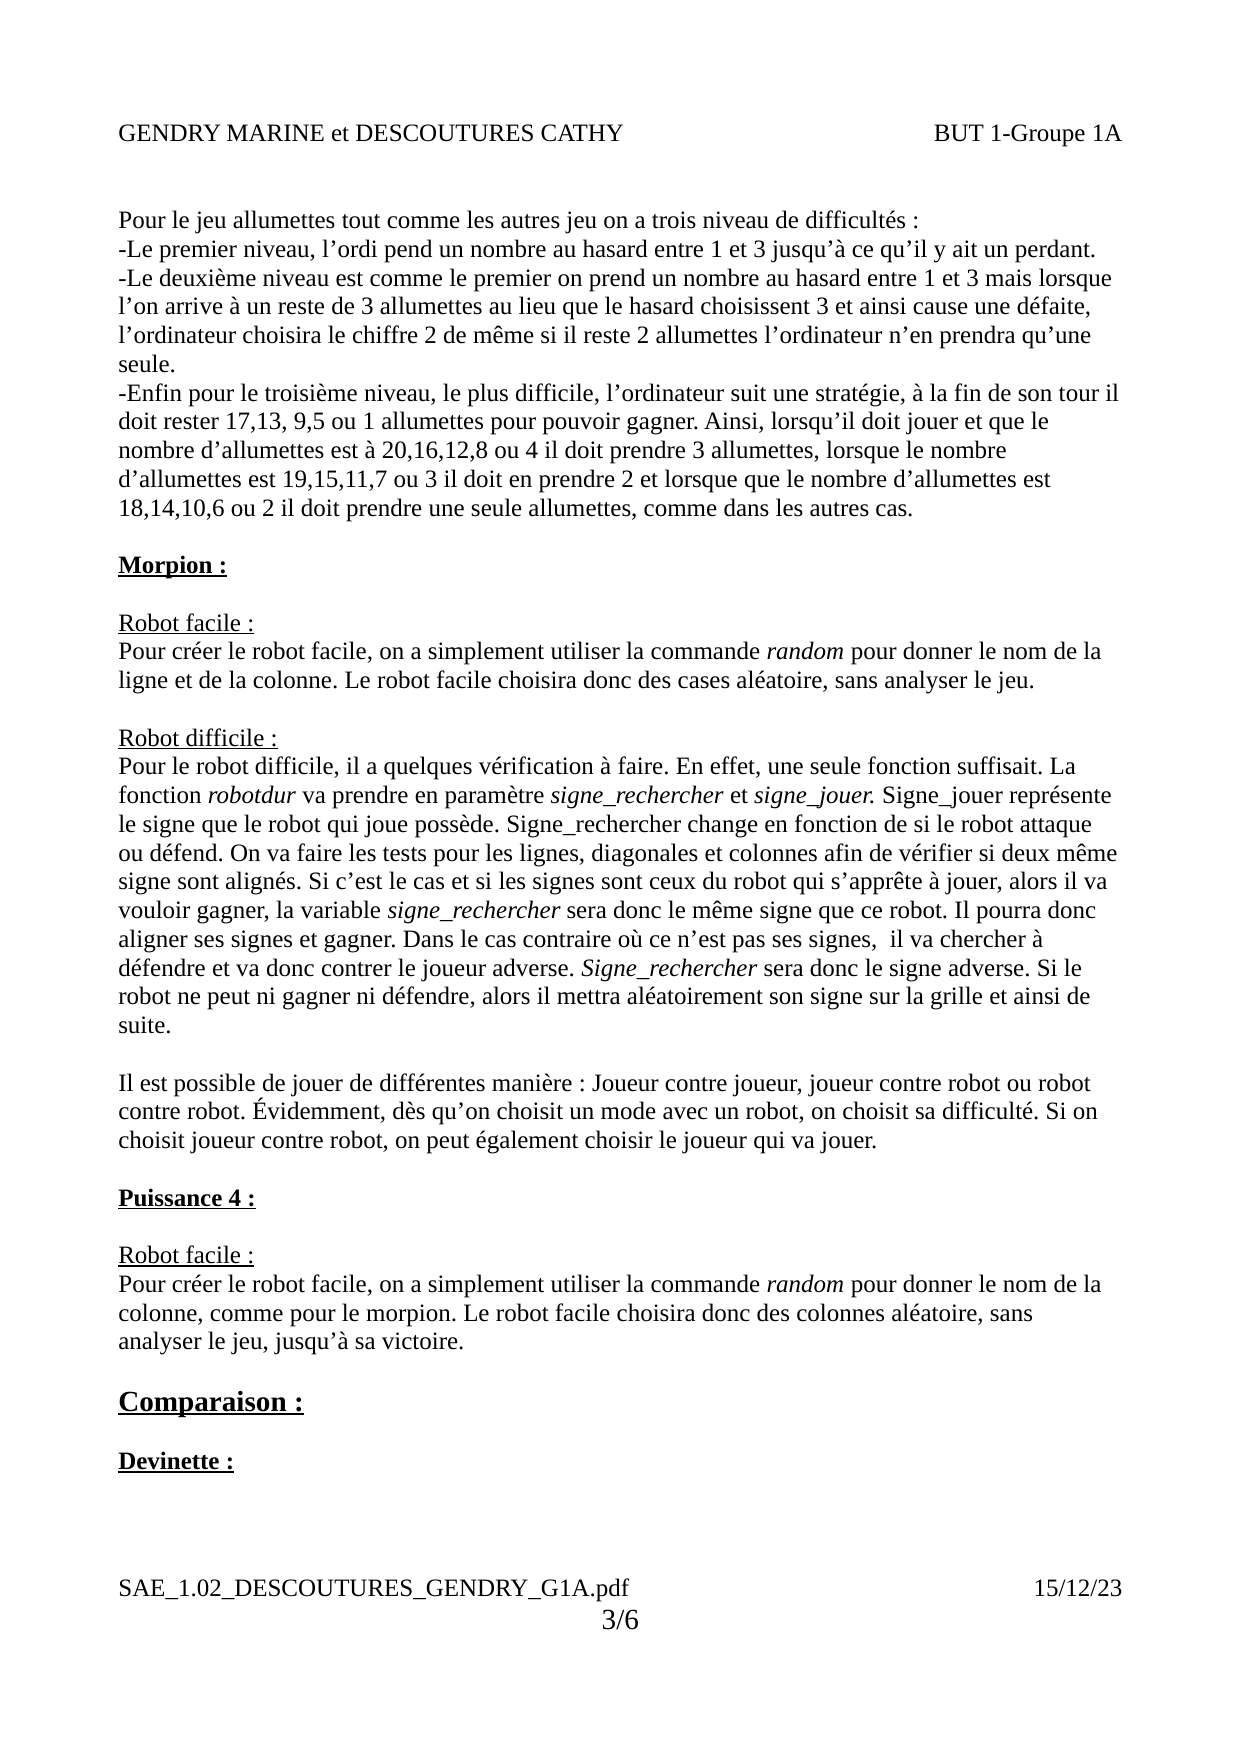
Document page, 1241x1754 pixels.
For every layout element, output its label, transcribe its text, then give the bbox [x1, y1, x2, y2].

text Pour le robot difficile, il a quelques vérification à faire. En effet, une seule fonction suffisait. La fonction robotdur va prendre en paramètre signe_rechercher et signe_jouer. Signe_jouer représente le signe que le robot qui joue possède. Signe_rechercher change en fonction de si le robot attaque ou défend. On va faire les tests pour les lignes, diagonales et colonnes afin de vérifier si deux même signe sont alignés. Si c’est le cas et si les signes sont ceux du robot qui s’apprête à jouer, alors il va vouloir gagner, la variable signe_rechercher sera donc le même signe que ce robot. Il pourra donc aligner ses signes et gagner. Dans le cas contraire où ce n’est pas ses signes, il va chercher à défendre et va donc contrer le joueur adverse. Signe_rechercher sera donc le signe adverse. Si le robot ne peut ni gagner ni défendre, alors il mettra aléatoirement son signe sur la grille et ainsi de suite. [118, 751, 1122, 1039]
text Morpion : [118, 550, 1122, 579]
text -Enfin pour le troisième niveau, le plus difficile, l’ordinateur suit une stratégie, à la fin de son tour il doit rester 17,13, 9,5 ou 1 allumettes pour pouvoir gagner. Ainsi, lorsqu’il doit jouer et que le nombre d’allumettes est à 20,16,12,8 ou 4 il doit prendre 3 allumettes, lorsque le nombre d’allumettes est 19,15,11,7 ou 3 il doit en prendre 2 et lorsque que le nombre d’allumettes est 18,14,10,6 ou 2 il doit prendre une seule allumettes, comme dans les autres cas. [118, 378, 1122, 521]
text Il est possible de jouer de différentes manière : Joueur contre joueur, joueur contre robot ou robot contre robot. Évidemment, dès qu’on choisit un mode avec un robot, on choisit sa difficulté. Si on choisit joueur contre robot, on peut également choisir le joueur qui va jouer. [118, 1068, 1122, 1154]
text Comparaison : [118, 1384, 1122, 1417]
text -Le premier niveau, l’ordi pend un nombre au hasard entre 1 et 3 jusqu’à ce qu’il y ait un perdant. [118, 234, 1122, 263]
text Robot difficile : [118, 723, 1122, 751]
text Devinette : [118, 1446, 1122, 1475]
text Pour créer le robot facile, on a simplement utiliser la commande random pour donner le nom de la colonne, comme pour le morpion. Le robot facile choisira donc des colonnes aléatoire, sans analyser le jeu, jusqu’à sa victoire. [118, 1269, 1122, 1355]
text Puissance 4 : [118, 1183, 1122, 1211]
text -Le deuxième niveau est comme le premier on prend un nombre au hasard entre 1 et 3 mais lorsque l’on arrive à un reste de 3 allumettes au lieu que le hasard choisissent 3 et ainsi cause une défaite, l’ordinateur choisira le chiffre 2 de même si il reste 2 allumettes l’ordinateur n’en prendra qu’une seule. [118, 263, 1122, 378]
text Robot facile : [118, 1240, 1122, 1269]
text Pour créer le robot facile, on a simplement utiliser la commande random pour donner le nom de la ligne et de la colonne. Le robot facile choisira donc des cases aléatoire, sans analyser le jeu. [118, 636, 1122, 694]
text Robot facile : [118, 608, 1122, 636]
text Pour le jeu allumettes tout comme les autres jeu on a trois niveau de difficultés : [118, 205, 1122, 234]
